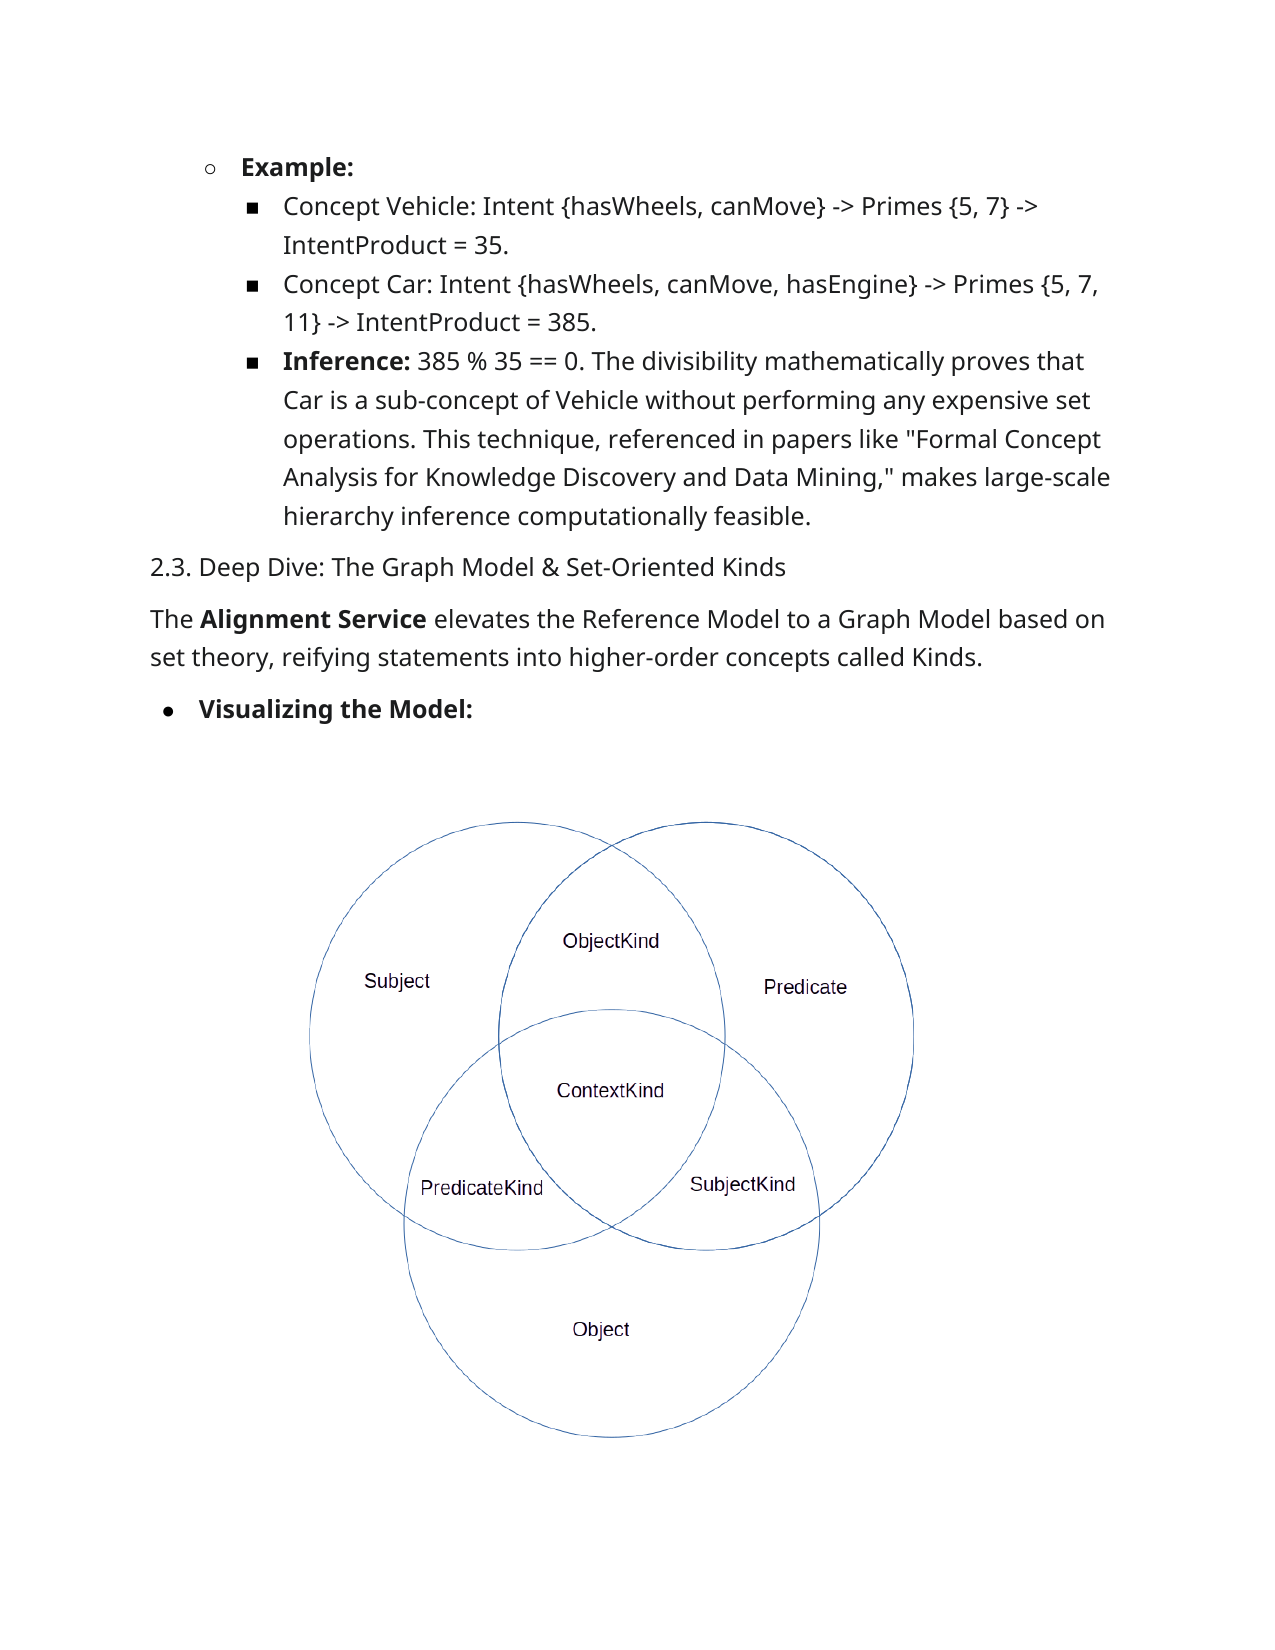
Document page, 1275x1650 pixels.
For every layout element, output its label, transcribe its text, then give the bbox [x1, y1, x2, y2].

subtitle 2.3. Deep Dive: The Graph Model & Set-Oriented Kinds [150, 550, 1125, 584]
list Concept Vehicle: Intent {hasWheels, canMove} -> Primes {5, 7} -> IntentProduct = 35. [245, 189, 1125, 262]
picture [150, 772, 1125, 1462]
list Example: [203, 150, 1125, 184]
list Inference: 385 % 35 == 0. The divisibility mathematically proves that Car is a sub-concept of Vehicle without performing any expensive set operations. This technique, referenced in papers like "Formal Concept Analysis for Knowledge Discovery and Data Mining," makes large-scale hierarchy inference computationally feasible. [245, 344, 1125, 533]
list Concept Car: Intent {hasWheels, canMove, hasEngine} -> Primes {5, 7, 11} -> IntentProduct = 385. [245, 266, 1125, 339]
list Visualizing the Model: [161, 691, 1125, 725]
text The Alignment Service elevates the Reference Model to a Graph Model based on set theory, reifying statements into higher-order concepts called Kinds. [150, 601, 1125, 674]
